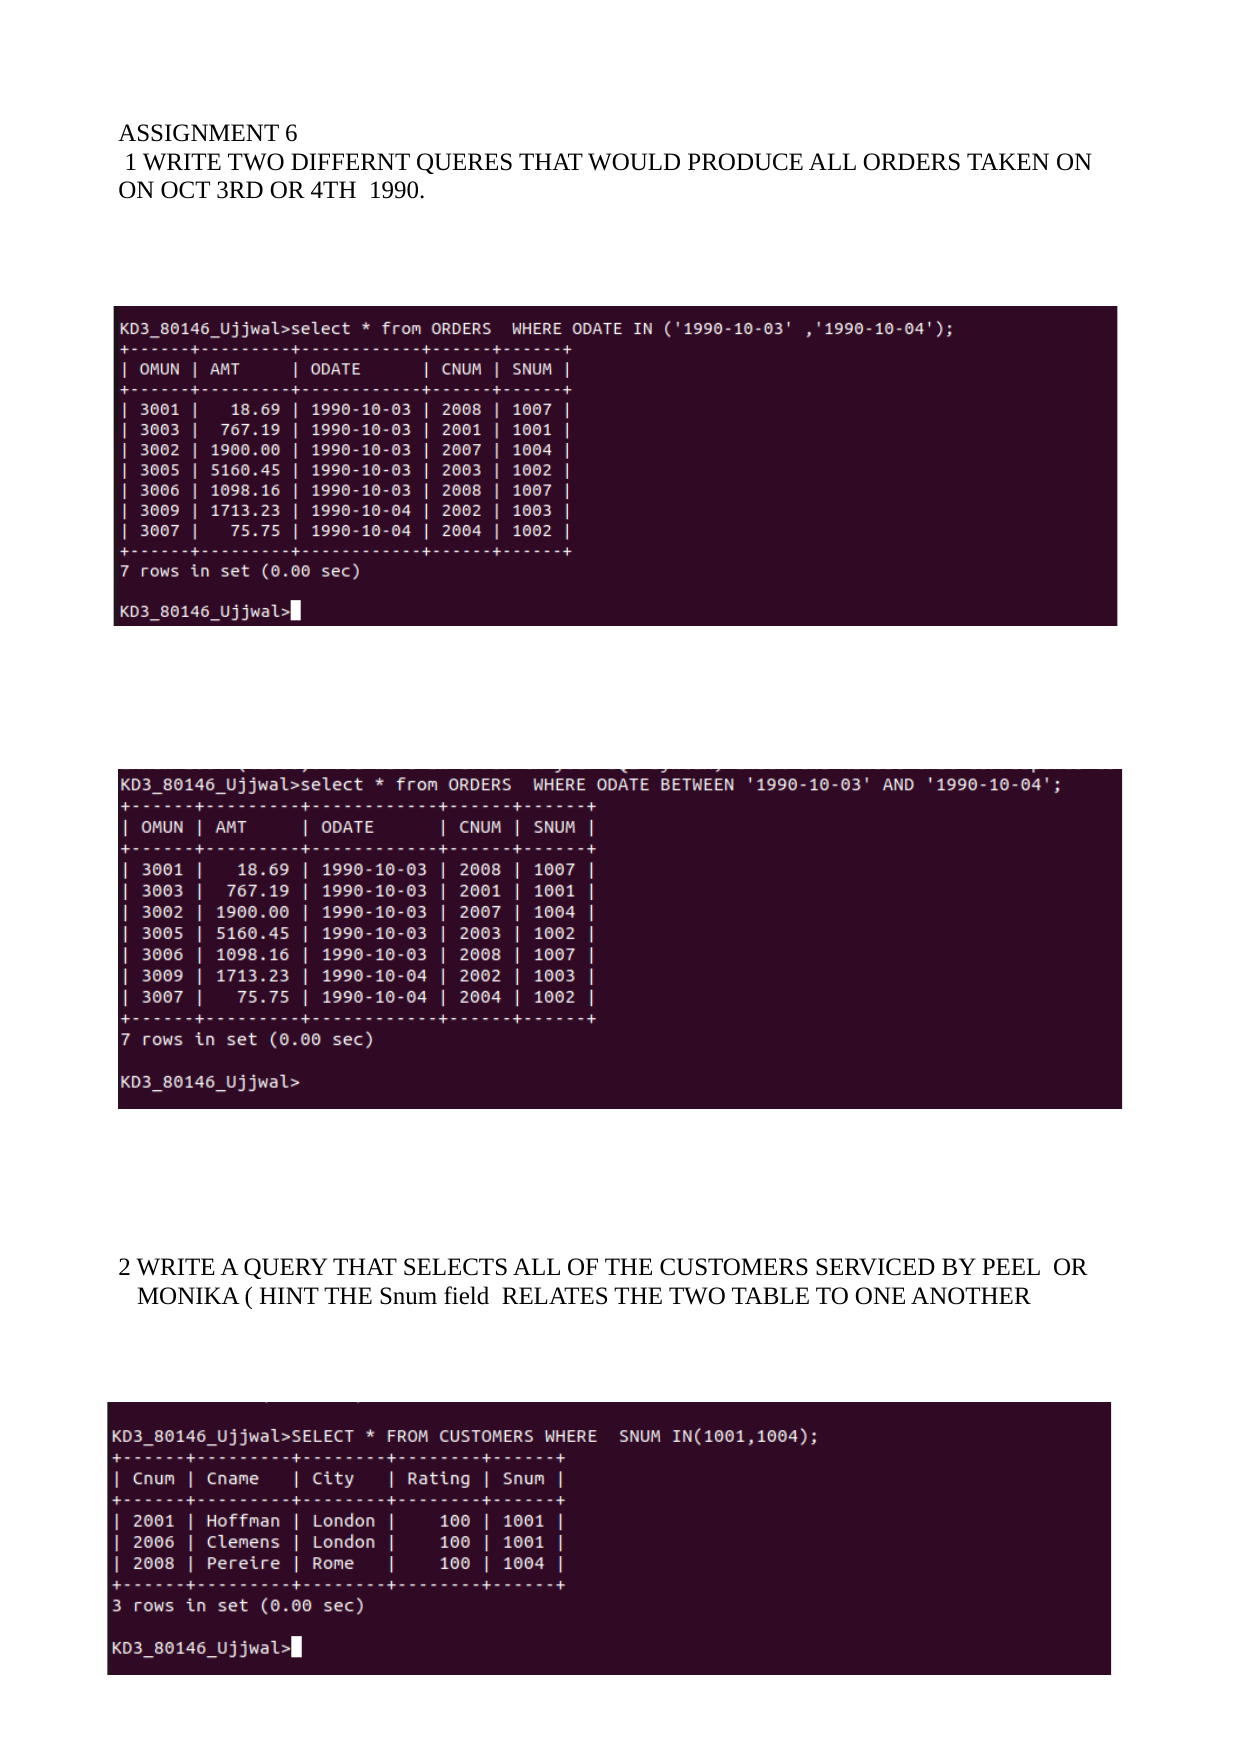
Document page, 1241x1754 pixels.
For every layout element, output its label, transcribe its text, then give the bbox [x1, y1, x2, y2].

picture [107, 1402, 1112, 1675]
picture [113, 306, 1118, 626]
text MONIKA ( HINT THE Snum field RELATES THE TWO TABLE TO ONE ANOTHER [118, 1281, 1122, 1310]
text ON OCT 3RD OR 4TH 1990. [118, 176, 1122, 204]
text 1 WRITE TWO DIFFERNT QUERES THAT WOULD PRODUCE ALL ORDERS TAKEN ON [118, 147, 1122, 176]
text 2 WRITE A QUERY THAT SELECTS ALL OF THE CUSTOMERS SERVICED BY PEEL OR [118, 1252, 1122, 1281]
picture [118, 769, 1123, 1109]
text ASSIGNMENT 6 [118, 118, 1122, 147]
